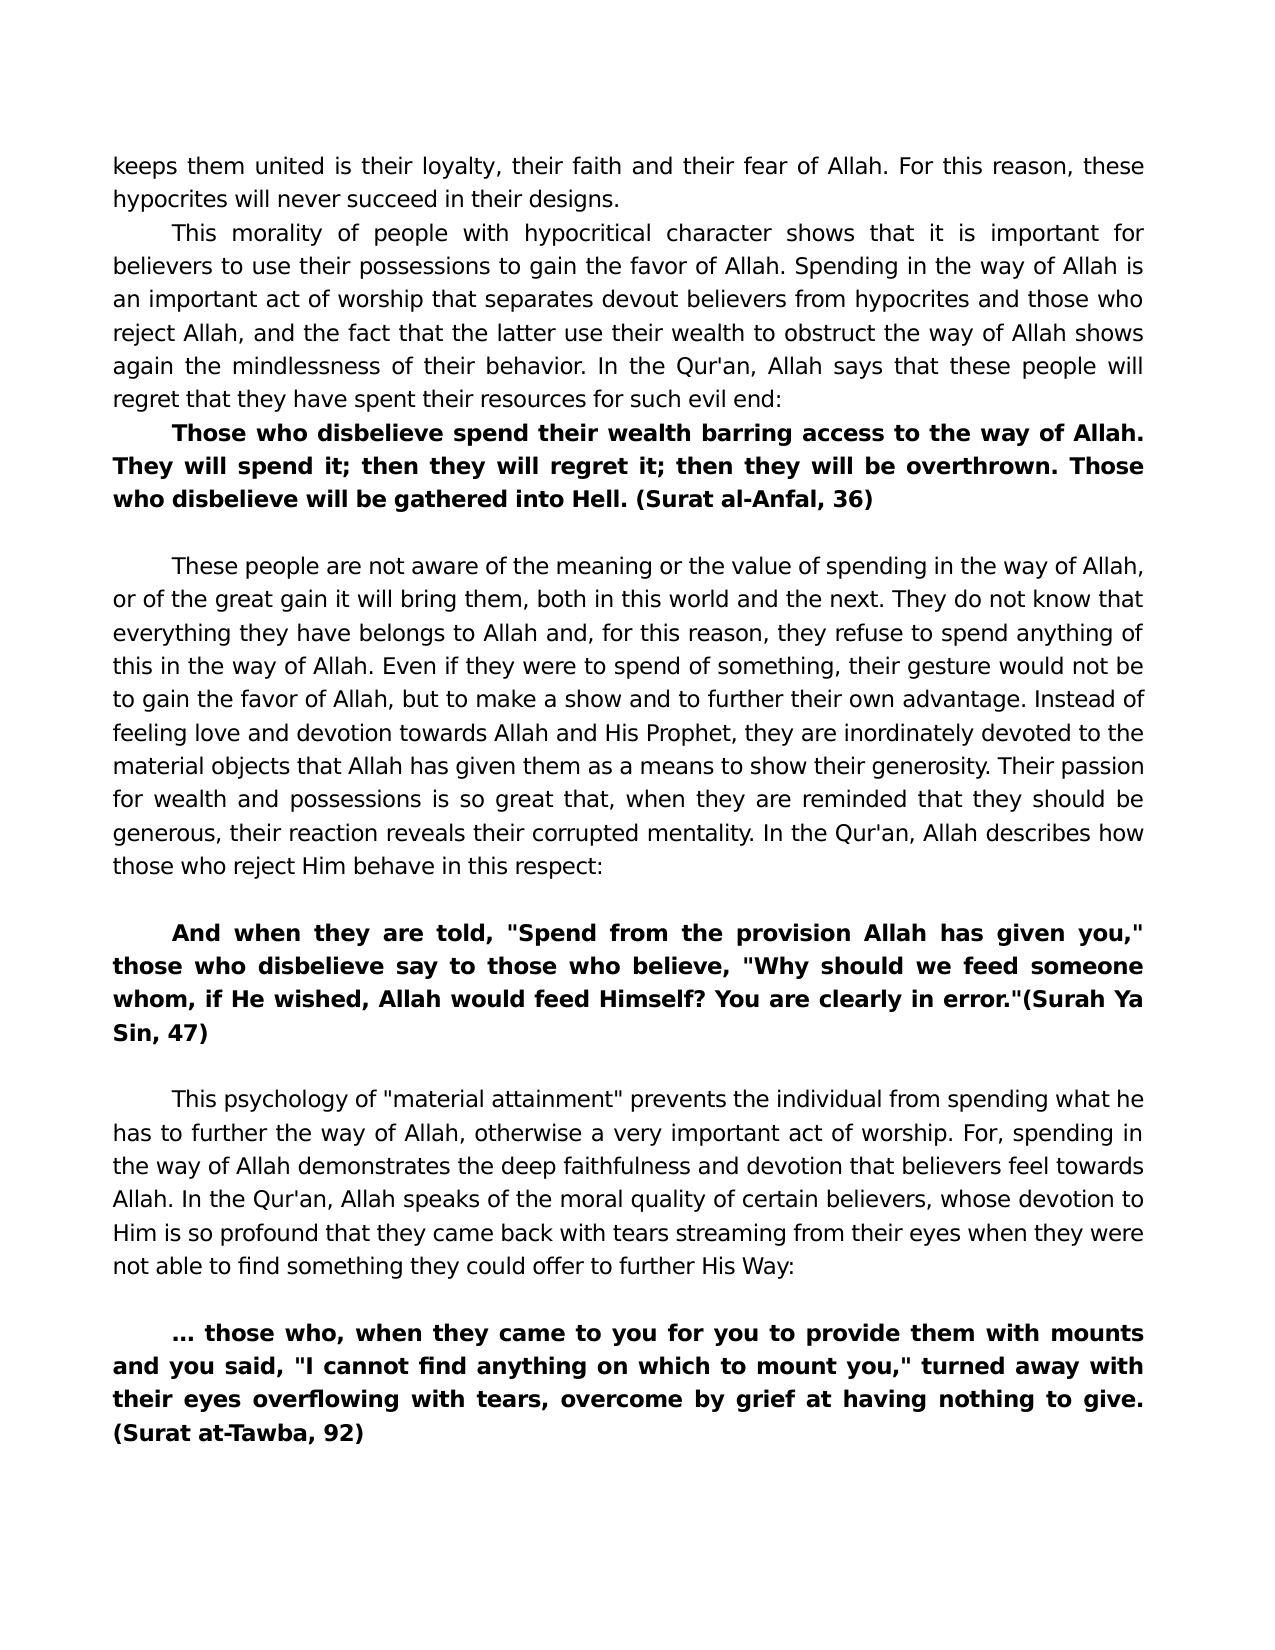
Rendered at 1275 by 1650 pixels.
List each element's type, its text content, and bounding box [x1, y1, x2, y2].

text Those who disbelieve spend their wealth barring access to the way of Allah. They will spend it; then they will regret it; then they will be overthrown. Those who disbelieve will be gathered into Hell. (Surat al-Anfal, 36) [112, 414, 1145, 514]
text These people are not aware of the meaning or the value of spending in the way of Allah, or of the great gain it will bring them, both in this world and the next. They do not know that everything they have belongs to Allah and, for this reason, they refuse to spend anything of this in the way of Allah. Even if they were to spend of something, their gesture would not be to gain the favor of Allah, but to make a show and to further their own advantage. Instead of feeling love and devotion towards Allah and His Prophet, they are inordinately devoted to the material objects that Allah has given them as a means to show their generosity. Their passion for wealth and possessions is so great that, when they are reminded that they should be generous, their reaction reveals their corrupted mentality. In the Qur'an, Allah describes how those who reject Him behave in this respect: [112, 548, 1145, 881]
text keeps them united is their loyalty, their faith and their fear of Allah. For this reason, these hypocrites will never succeed in their designs. [112, 148, 1145, 214]
text And when they are told, "Spend from the provision Allah has given you," those who disbelieve say to those who believe, "Why should we feed someone whom, if He wished, Allah would feed Himself? You are clearly in error."(Surah Ya Sin, 47) [112, 914, 1145, 1048]
text This psychology of "material attainment" prevents the individual from spending what he has to further the way of Allah, otherwise a very important act of worship. For, spending in the way of Allah demonstrates the deep faithfulness and devotion that believers feel towards Allah. In the Qur'an, Allah speaks of the moral quality of certain believers, whose devotion to Him is so profound that they came back with tears streaming from their eyes when they were not able to find something they could offer to further His Way: [112, 1081, 1145, 1281]
text … those who, when they came to you for you to provide them with mounts and you said, "I cannot find anything on which to mount you," turned away with their eyes overflowing with tears, overcome by grief at having nothing to give. (Surat at-Tawba, 92) [112, 1314, 1145, 1448]
text This morality of people with hypocritical character shows that it is important for believers to use their possessions to gain the favor of Allah. Spending in the way of Allah is an important act of worship that separates devout believers from hypocrites and those who reject Allah, and the fact that the latter use their wealth to obstruct the way of Allah shows again the mindlessness of their behavior. In the Qur'an, Allah says that these people will regret that they have spent their resources for such evil end: [112, 214, 1145, 414]
